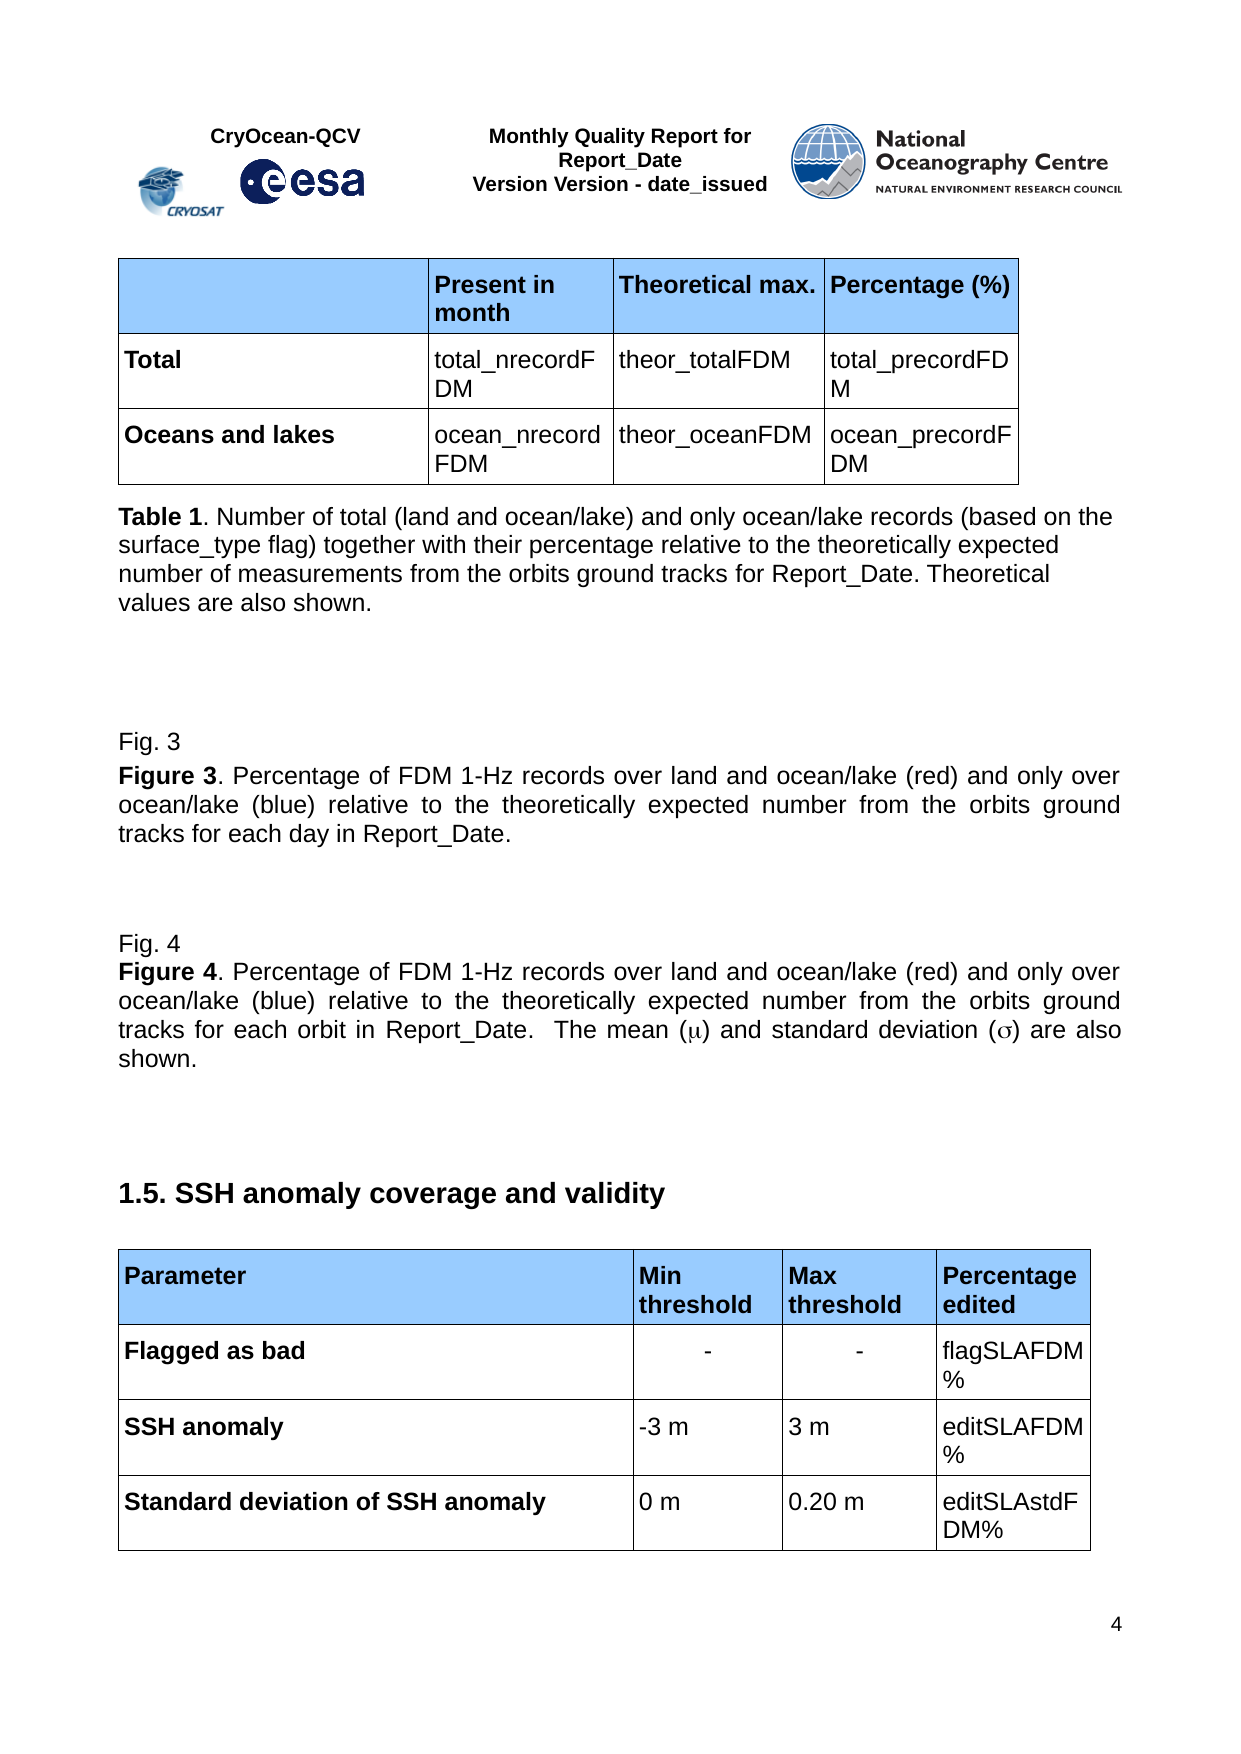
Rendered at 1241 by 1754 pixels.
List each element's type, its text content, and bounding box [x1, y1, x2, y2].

table_cell - [634, 1325, 782, 1399]
table_cell Standard deviation of SSH anomaly [119, 1476, 633, 1550]
table_cell editSLAFDM% [937, 1400, 1090, 1475]
table_cell Oceans and lakes [119, 409, 428, 483]
table_cell - [783, 1325, 936, 1399]
table_header Parameter [119, 1250, 633, 1324]
table_cell ocean_nrecordFDM [429, 409, 613, 483]
table_cell 0.20 m [783, 1476, 936, 1550]
table_header Min threshold [634, 1250, 782, 1324]
text Figure 3. Percentage of FDM 1-Hz records over land and ocean/lake (red) and only over ocean/lake (blue) relative to the theoretically expected number from the orbits ground tracks for each day in Report_Date. [118, 761, 1122, 847]
table_header Percentage edited [937, 1250, 1090, 1324]
text Fig. 4 [118, 929, 1122, 957]
table_cell ocean_precordFDM [825, 409, 1018, 483]
table_header [119, 259, 428, 333]
table_header Percentage (%) [825, 259, 1018, 333]
table_cell flagSLAFDM% [937, 1325, 1090, 1399]
table_header Present in month [429, 259, 613, 333]
text Fig. 3 [118, 727, 1122, 755]
table_cell total_nrecordFDM [429, 334, 613, 408]
table_cell 0 m [634, 1476, 782, 1550]
table_cell 3 m [783, 1400, 936, 1475]
text Table 1. Number of total (land and ocean/lake) and only ocean/lake records (based on the surface_type flag) together with their percentage relative to the theoretically expected number of measurements from the orbits ground tracks for Report_Date. Theoretical values are also shown. [118, 502, 1122, 617]
table_header Theoretical max. [614, 259, 824, 333]
table_header Max threshold [783, 1250, 936, 1324]
table_cell theor_oceanFDM [614, 409, 824, 483]
table_cell -3 m [634, 1400, 782, 1475]
text Figure 4. Percentage of FDM 1-Hz records over land and ocean/lake (red) and only over ocean/lake (blue) relative to the theoretically expected number from the orbits ground tracks for each orbit in Report_Date. The mean (μ) and standard deviation (σ) are also shown. [118, 957, 1122, 1072]
picture [118, 159, 364, 224]
table_cell Total [119, 334, 428, 408]
table_cell Flagged as bad [119, 1325, 633, 1399]
table_cell SSH anomaly [119, 1400, 633, 1475]
table_cell theor_totalFDM [614, 334, 824, 408]
table_cell editSLAstdFDM% [937, 1476, 1090, 1550]
table_cell total_precordFDM [825, 334, 1018, 408]
text 1.5. SSH anomaly coverage and validity [118, 1176, 1122, 1210]
